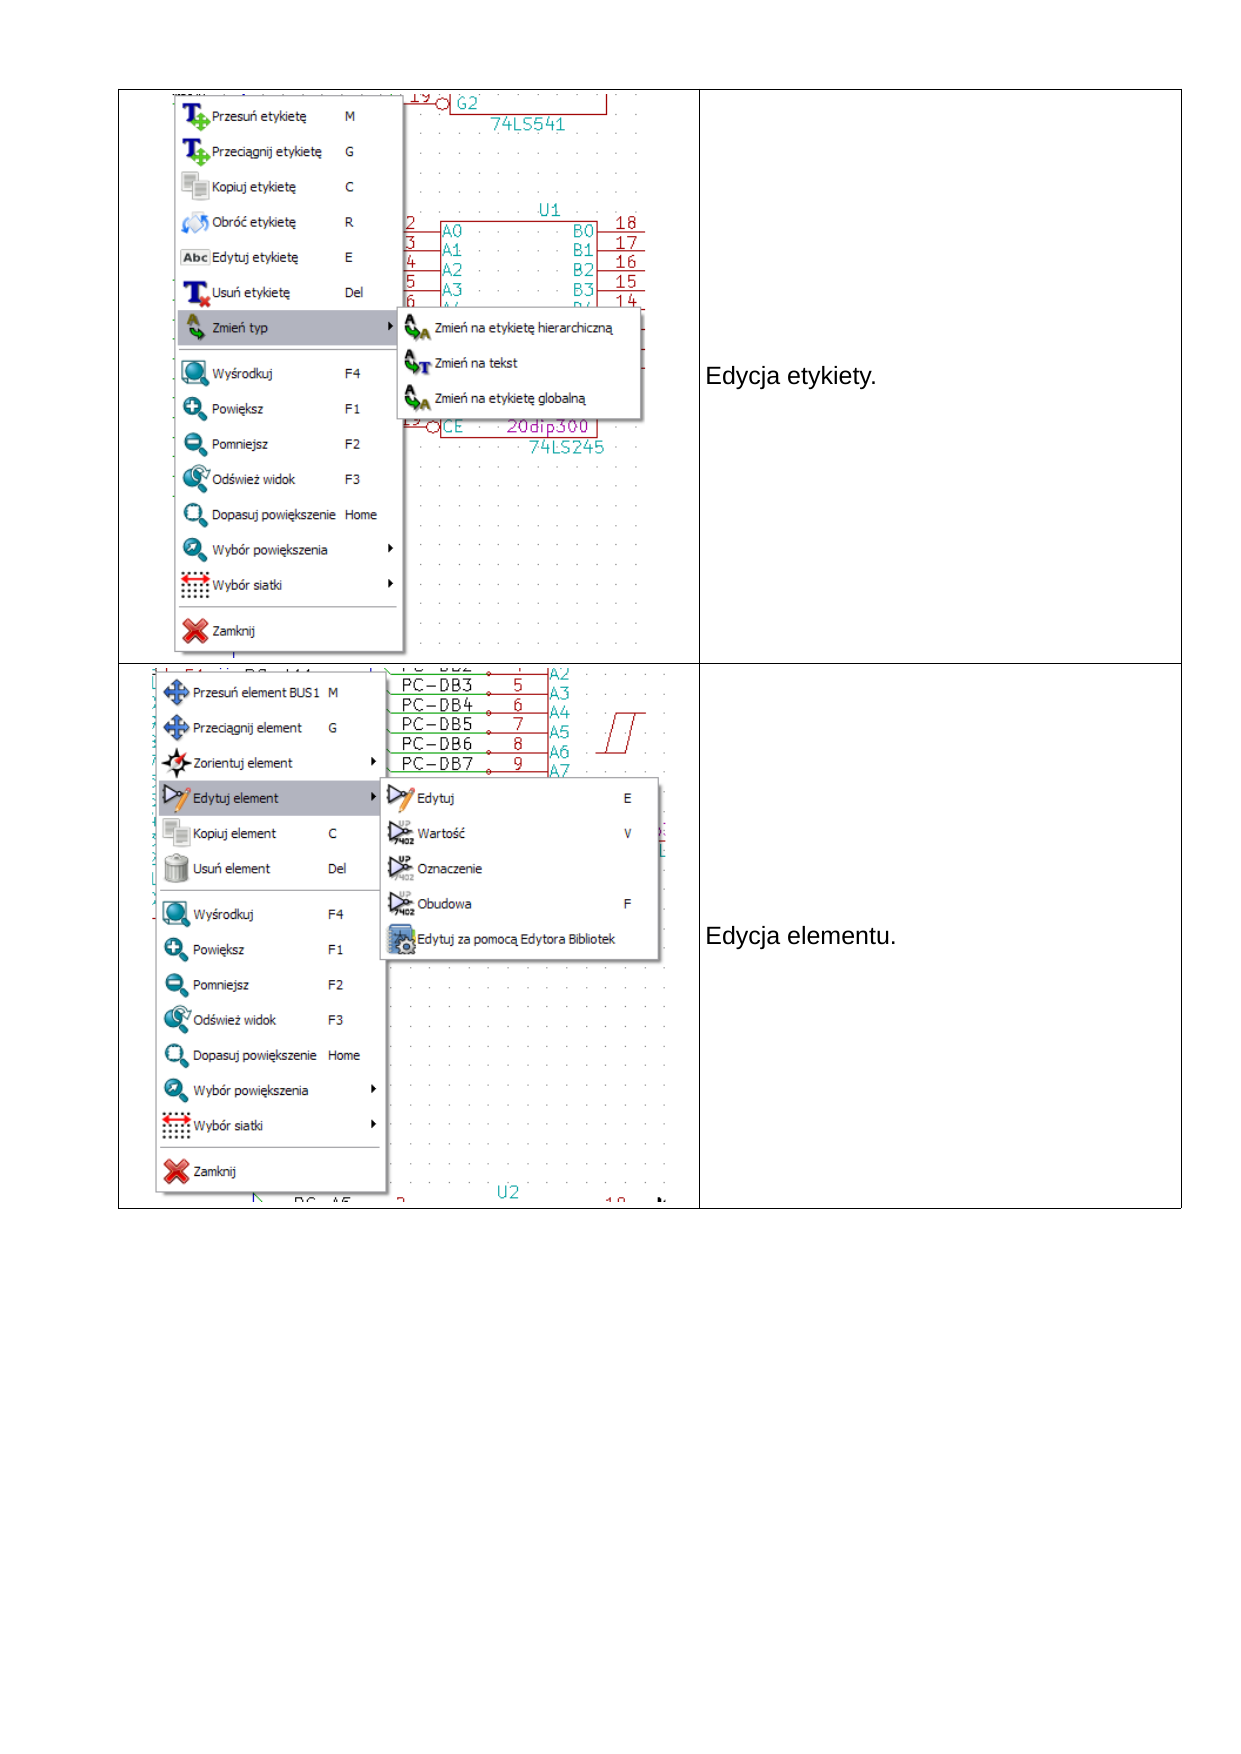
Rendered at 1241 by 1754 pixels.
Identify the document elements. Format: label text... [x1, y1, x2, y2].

table_cell [119, 664, 699, 1208]
table_cell Edycja etykiety. [700, 90, 1181, 663]
table_cell Edycja elementu. [700, 664, 1181, 1208]
table_cell [119, 90, 699, 663]
picture [152, 668, 666, 1202]
picture [172, 94, 646, 658]
